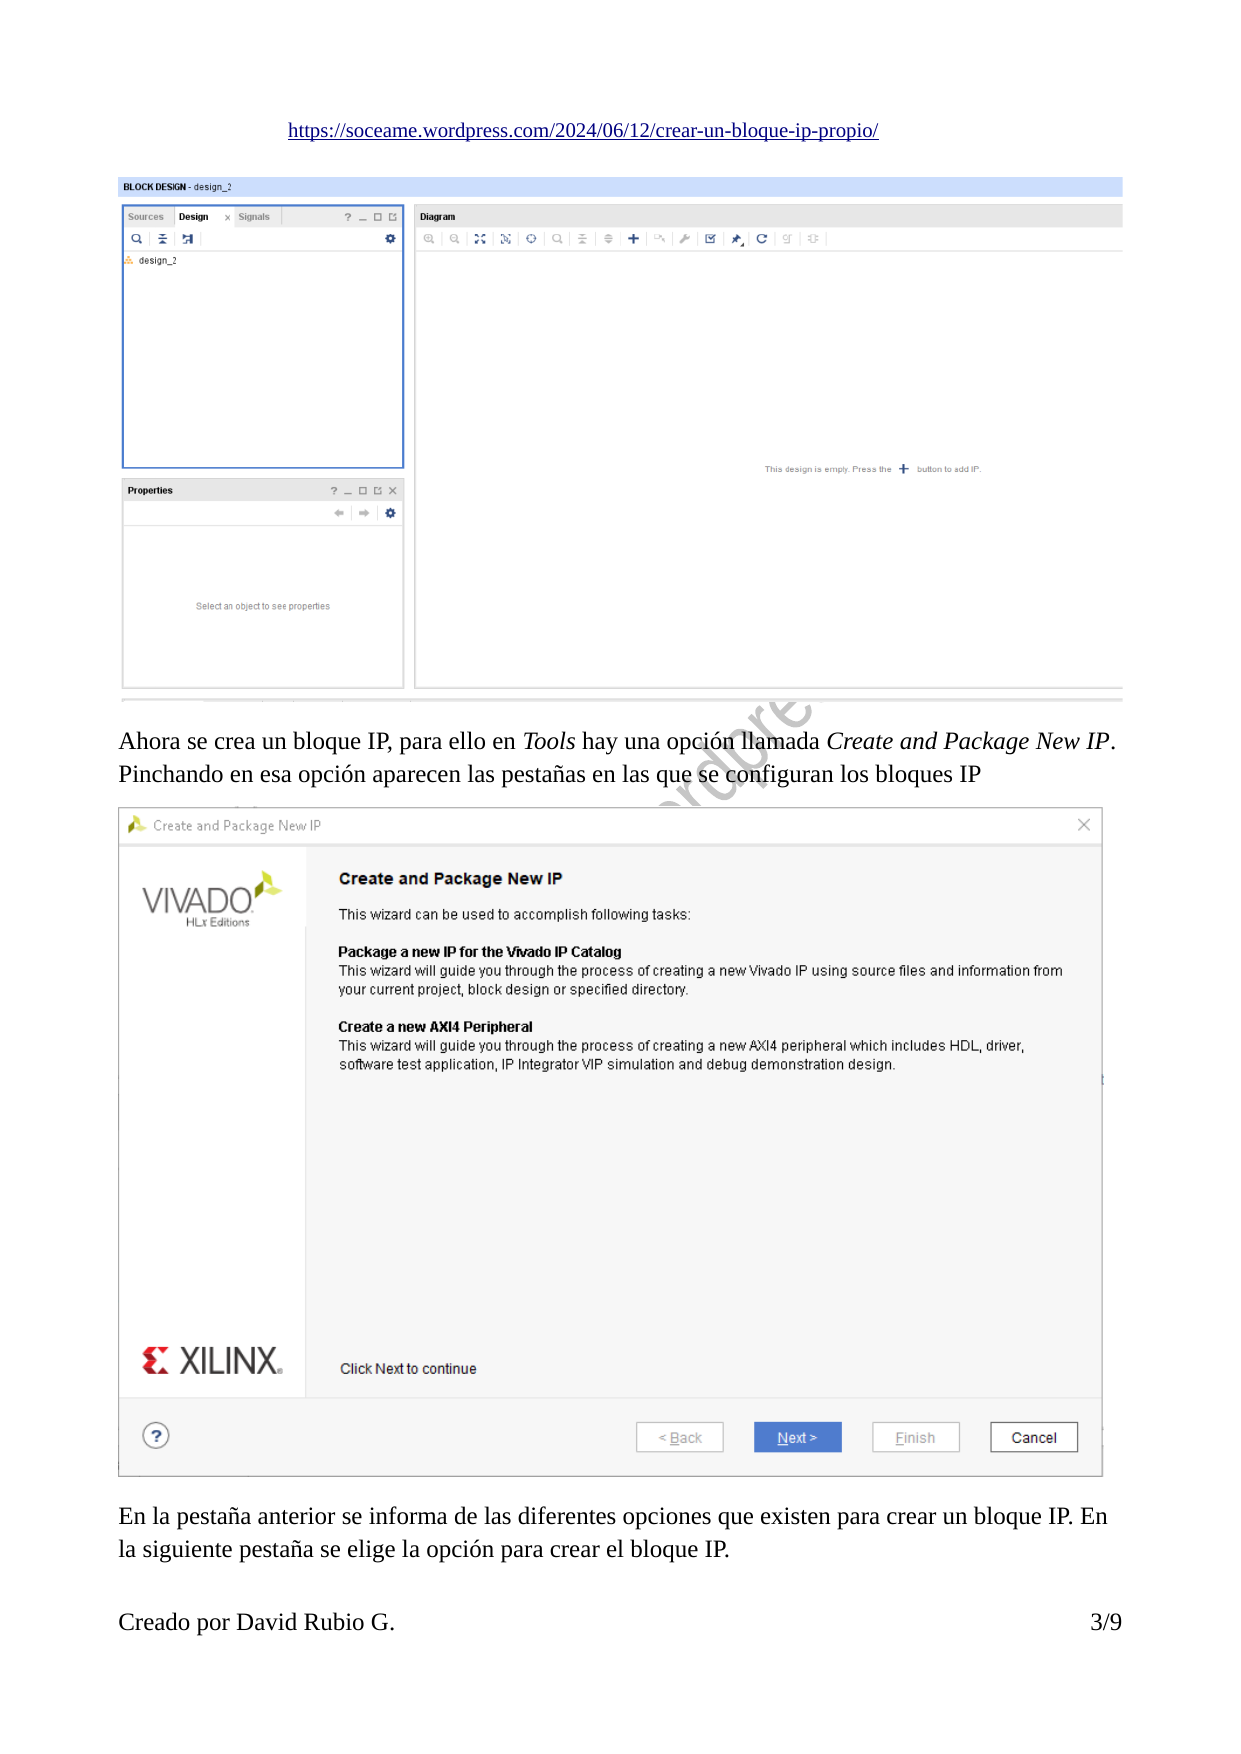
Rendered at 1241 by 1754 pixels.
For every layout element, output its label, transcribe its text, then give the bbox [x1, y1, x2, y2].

picture [118, 177, 1123, 702]
text Ahora se crea un bloque IP, para ello en Tools hay una opción llamada Create and Package New IP. Pinchando en esa opción aparecen las pestañas en las que se configuran los bloques IP [118, 726, 1122, 788]
picture [118, 806, 1104, 1477]
text En la pestaña anterior se informa de las diferentes opciones que existen para crear un bloque IP. En la siguiente pestaña se elige la opción para crear el bloque IP. [118, 1501, 1122, 1563]
